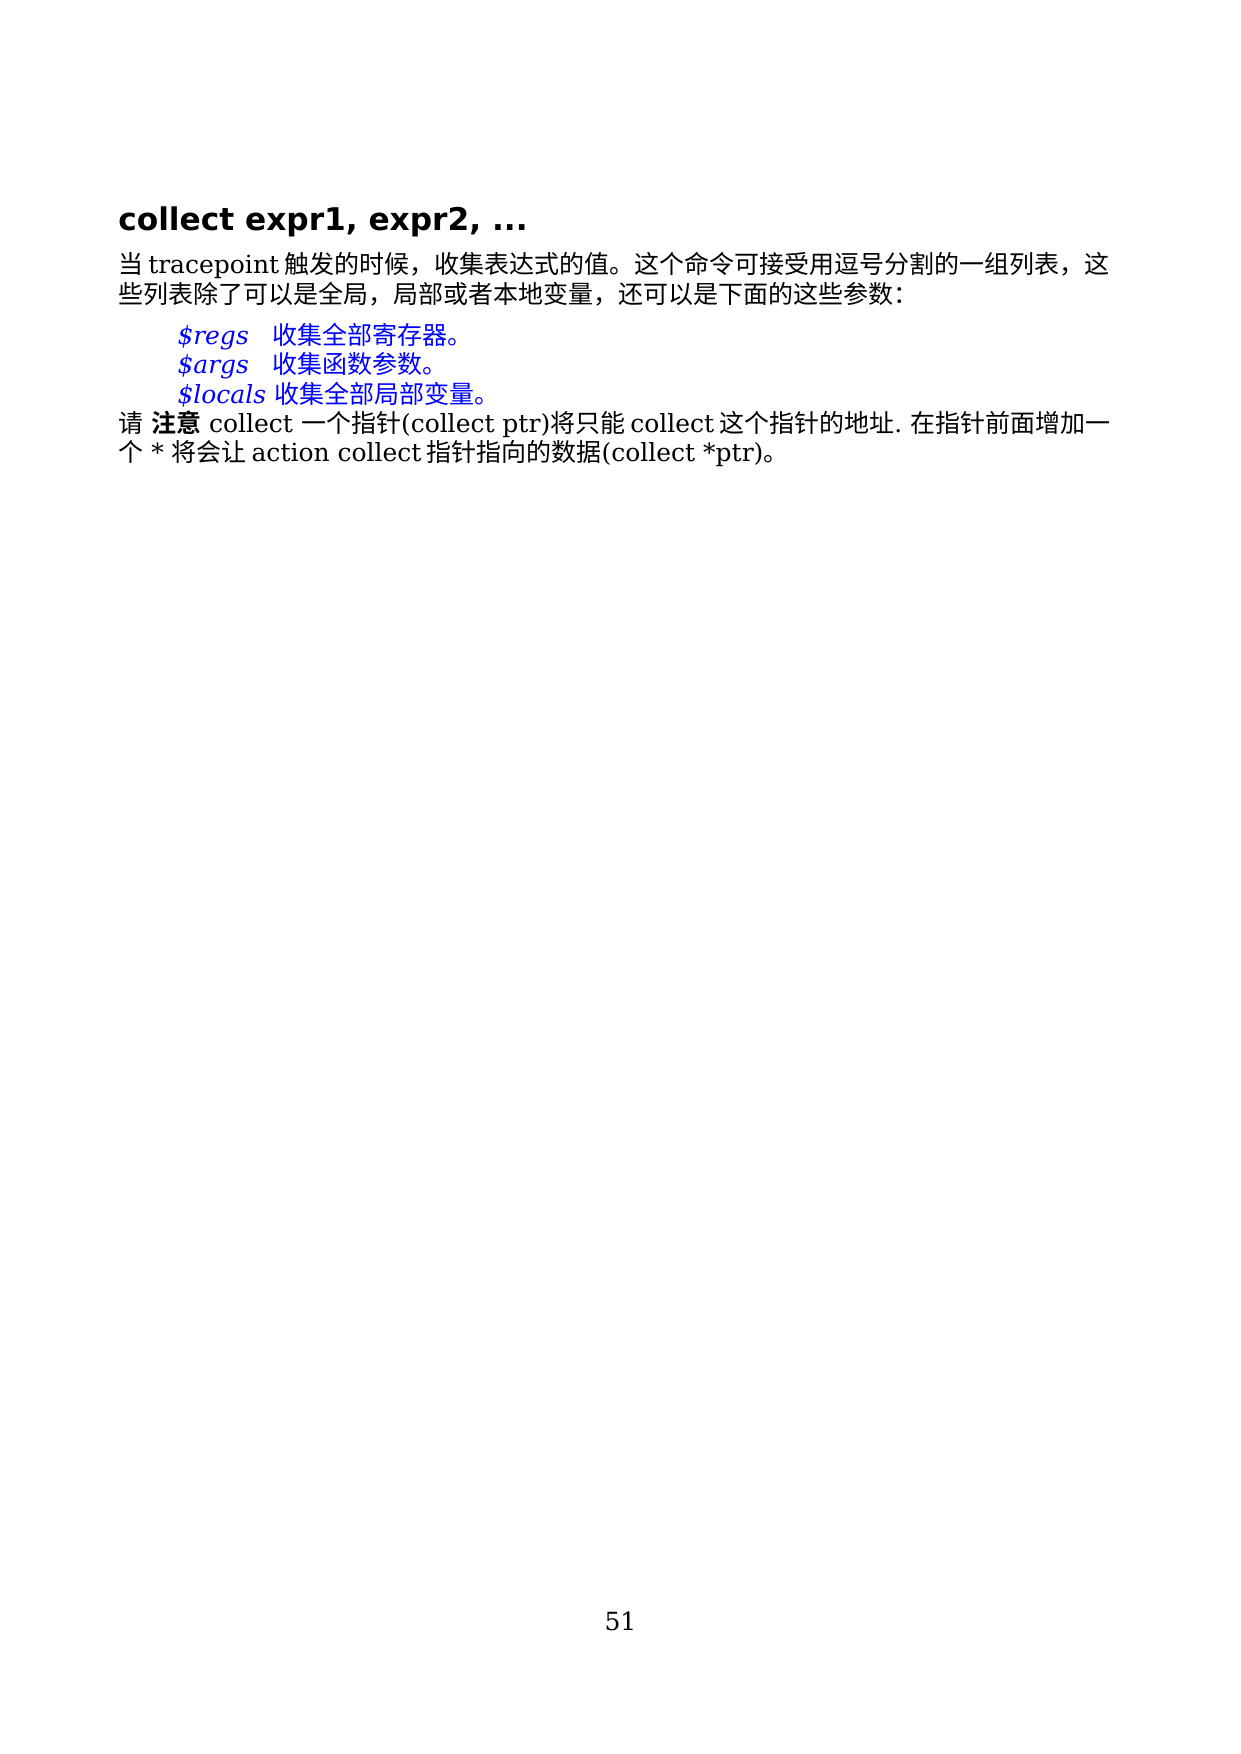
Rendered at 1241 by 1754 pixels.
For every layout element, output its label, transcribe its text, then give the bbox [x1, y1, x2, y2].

subtitle collect expr1, expr2, ... [118, 202, 1122, 238]
text $locals 收集全部局部变量。 [177, 380, 1063, 409]
text 请 注意 collect 一个指针(collect ptr)将只能collect这个指针的地址. 在指针前面增加一个 * 将会让action collect指针指向的数据(collect *ptr)。 [118, 409, 1122, 467]
text $regs 收集全部寄存器。 [177, 321, 1063, 351]
text 当tracepoint触发的时候，收集表达式的值。这个命令可接受用逗号分割的一组列表，这些列表除了可以是全局，局部或者本地变量，还可以是下面的这些参数： [118, 251, 1122, 309]
text $args 收集函数参数。 [177, 351, 1063, 380]
